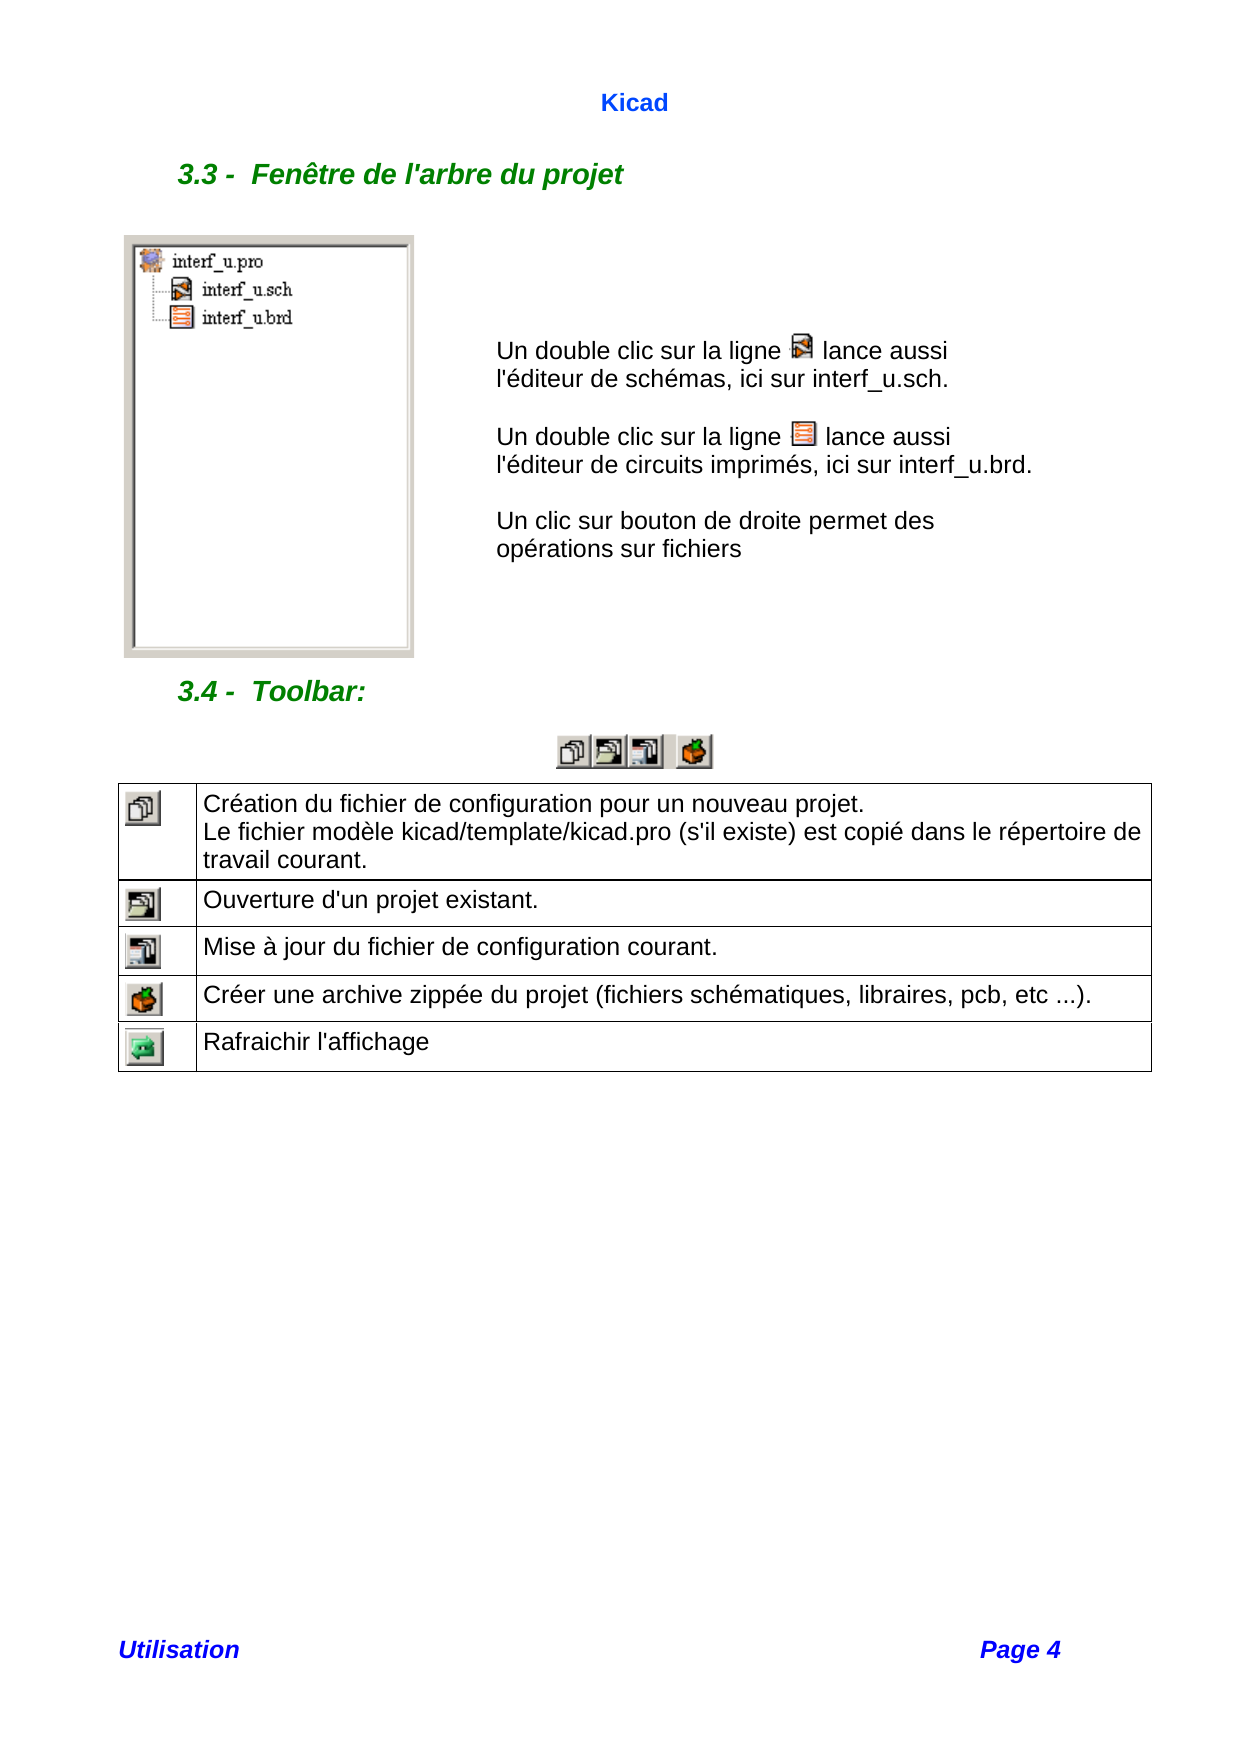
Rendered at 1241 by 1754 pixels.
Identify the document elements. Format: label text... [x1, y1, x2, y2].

picture [125, 886, 161, 921]
table_header [118, 230, 490, 663]
subtitle Toolbar: [177, 675, 1152, 707]
table_header Un double clic sur la ligne lance aussi l'éditeur de schémas, ici sur interf_u.sch. Un double clic sur la ligne lance aussi l'éditeur de circuits imprimés, ici sur interf_u.brd. Un clic sur bouton de droite permet des opérations sur fichiers [490, 230, 1043, 663]
picture [123, 235, 415, 658]
table_cell Mise à jour du fichier de configuration courant. [197, 927, 1151, 975]
picture [556, 733, 714, 769]
picture [125, 1028, 164, 1066]
subtitle Fenêtre de l'arbre du projet [177, 158, 1152, 190]
table_header [119, 784, 196, 879]
table_cell [119, 927, 196, 975]
table_cell [119, 881, 196, 926]
table_cell Rafraichir l'affichage [197, 1023, 1151, 1071]
table_cell [119, 976, 196, 1021]
table_cell Créer une archive zippée du projet (fichiers schématiques, libraires, pcb, etc ...). [197, 976, 1151, 1021]
table_header Création du fichier de configuration pour un nouveau projet. Le fichier modèle kicad/template/kicad.pro (s'il existe) est copié dans le répertoire de travail courant. [197, 784, 1151, 879]
picture [789, 420, 819, 446]
table_cell [119, 1023, 196, 1071]
picture [789, 330, 816, 360]
table_cell Ouverture d'un projet existant. [197, 881, 1151, 926]
picture [125, 981, 163, 1016]
picture [125, 789, 161, 826]
picture [125, 933, 161, 969]
